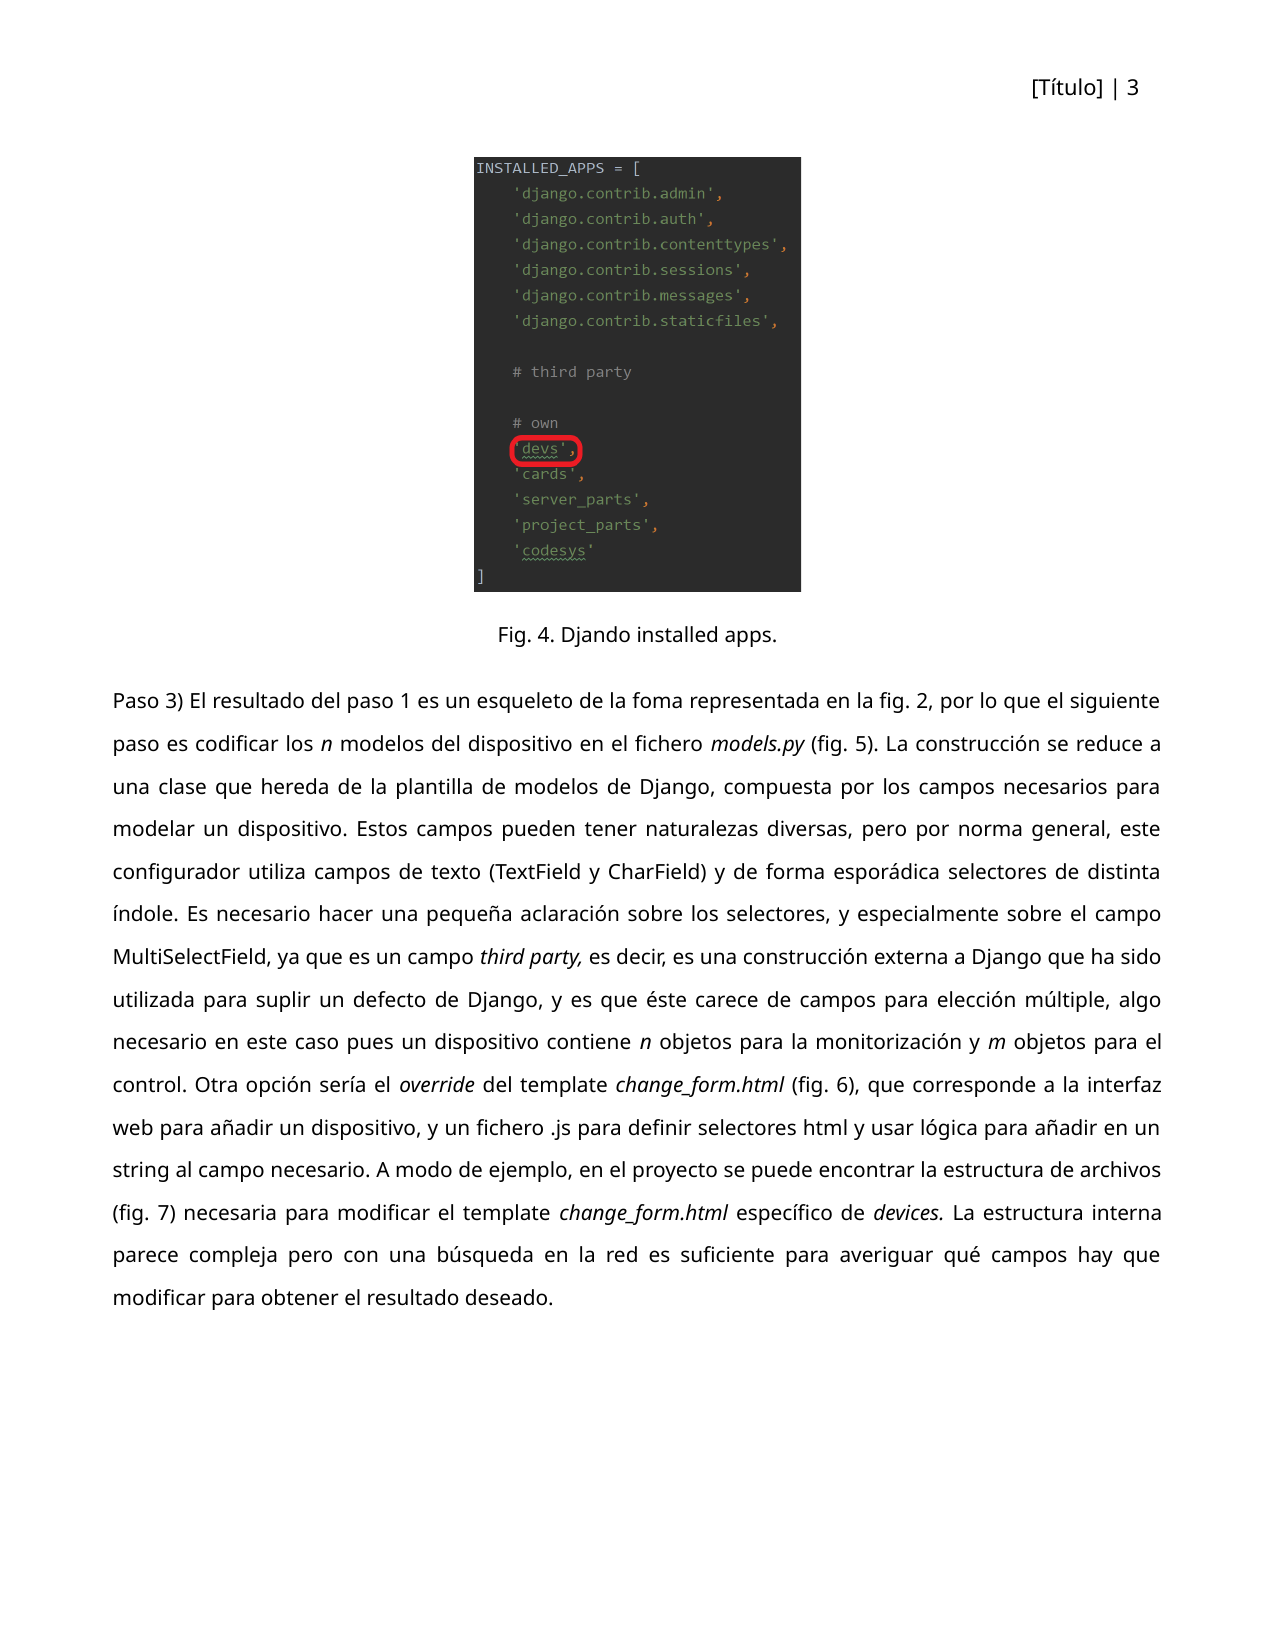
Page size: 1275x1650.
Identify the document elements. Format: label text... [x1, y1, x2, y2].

picture [474, 157, 802, 592]
text Fig. 4. Djando installed apps. [112, 620, 1162, 649]
text Paso 3) El resultado del paso 1 es un esqueleto de la foma representada en la fig. 2, por lo que el siguiente paso es codificar los n modelos del dispositivo en el fichero models.py (fig. 5). La construcción se reduce a una clase que hereda de la plantilla de modelos de Django, compuesta por los campos necesarios para modelar un dispositivo. Estos campos pueden tener naturalezas diversas, pero por norma general, este configurador utiliza campos de texto (TextField y CharField) y de forma esporádica selectores de distinta índole. Es necesario hacer una pequeña aclaración sobre los selectores, y especialmente sobre el campo MultiSelectField, ya que es un campo third party, es decir, es una construcción externa a Django que ha sido utilizada para suplir un defecto de Django, y es que éste carece de campos para elección múltiple, algo necesario en este caso pues un dispositivo contiene n objetos para la monitorización y m objetos para el control. Otra opción sería el override del template change_form.html (fig. 6), que corresponde a la interfaz web para añadir un dispositivo, y un fichero .js para definir selectores html y usar lógica para añadir en un string al campo necesario. A modo de ejemplo, en el proyecto se puede encontrar la estructura de archivos (fig. 7) necesaria para modificar el template change_form.html específico de devices. La estructura interna parece compleja pero con una búsqueda en la red es suficiente para averiguar qué campos hay que modificar para obtener el resultado deseado. [112, 687, 1162, 1311]
